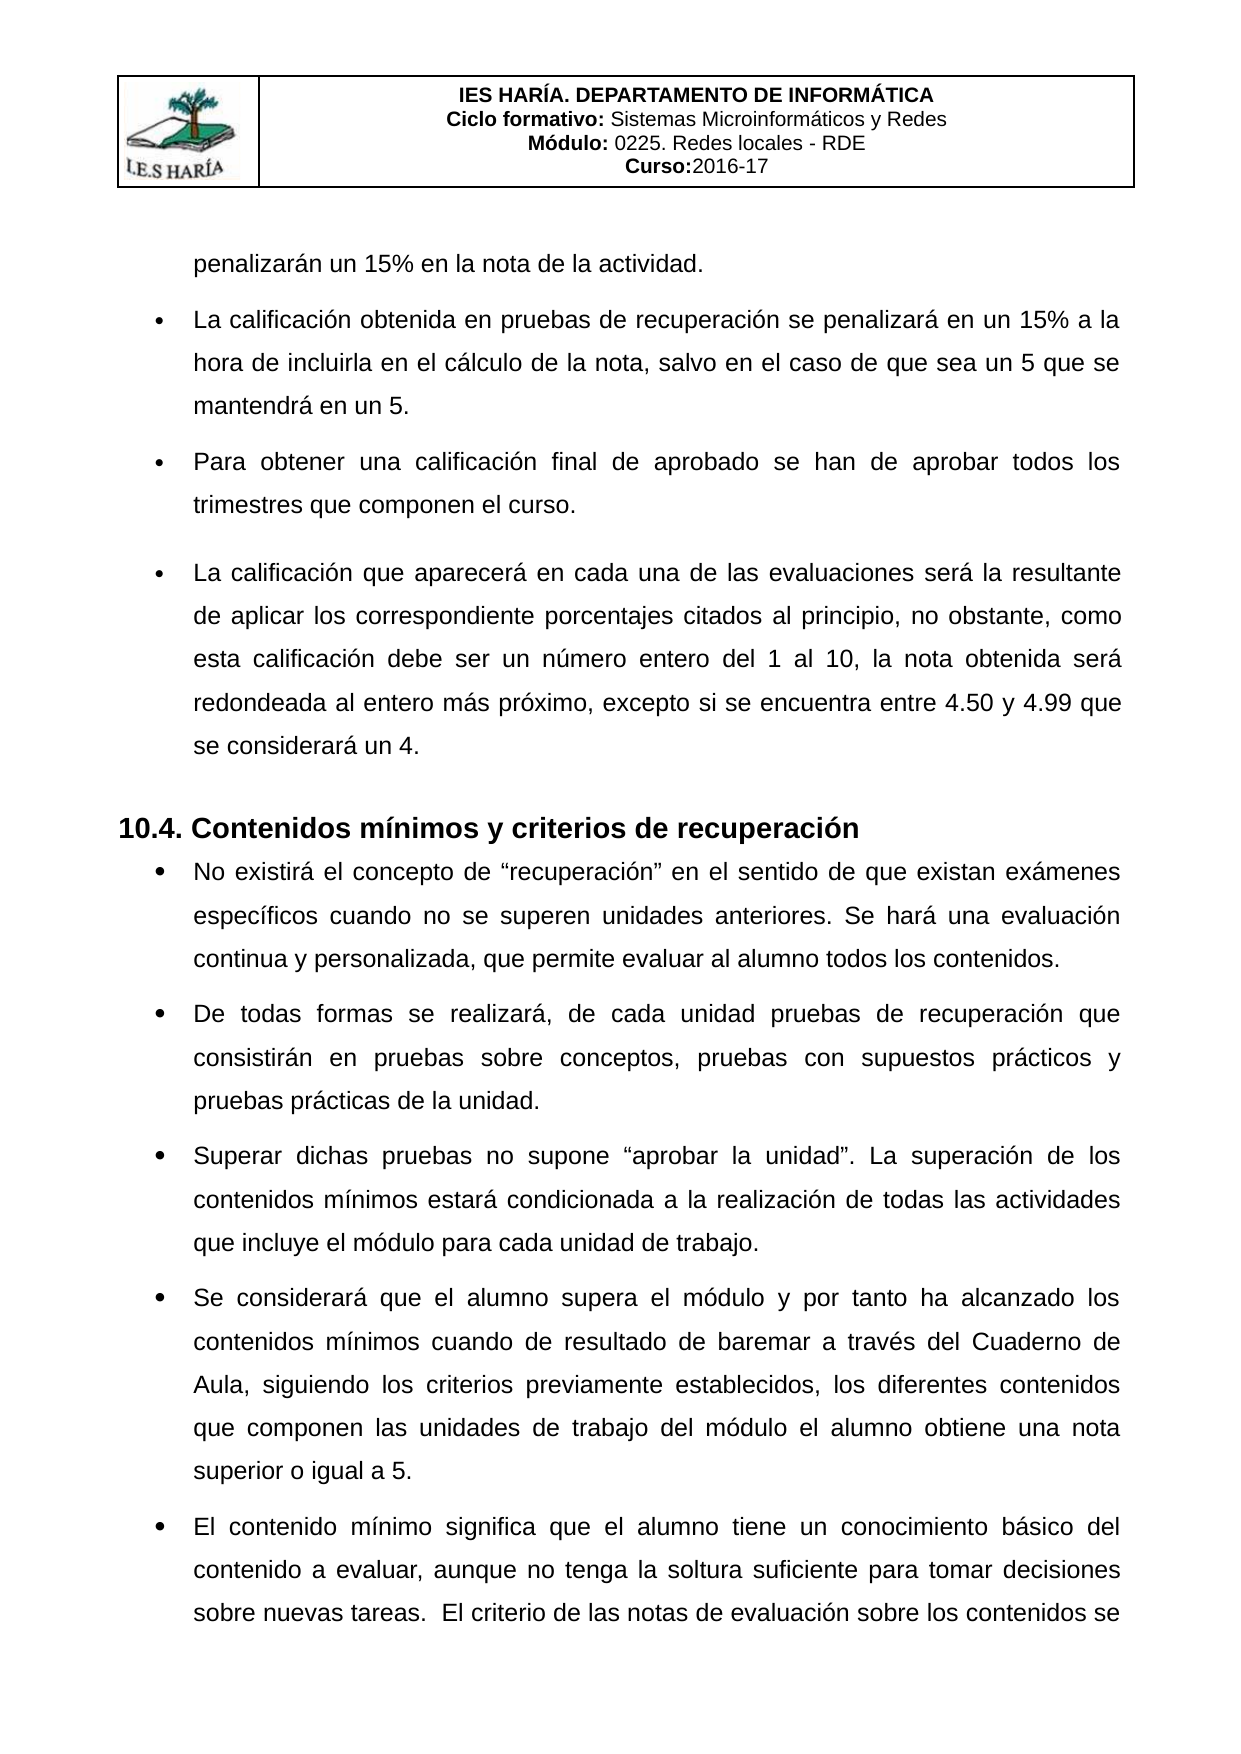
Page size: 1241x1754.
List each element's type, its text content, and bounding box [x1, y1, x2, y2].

subtitle 10.4. Contenidos mínimos y criterios de recuperación [118, 811, 1122, 845]
list Para obtener una calificación final de aprobado se han de aprobar todos los trimestres que componen el curso. [156, 447, 1122, 519]
list El contenido mínimo significa que el alumno tiene un conocimiento básico del contenido a evaluar, aunque no tenga la soltura suficiente para tomar decisiones sobre nuevas tareas. El criterio de las notas de evaluación sobre los contenidos se [156, 1512, 1122, 1627]
list Superar dichas pruebas no supone “aprobar la unidad”. La superación de los contenidos mínimos estará condicionada a la realización de todas las actividades que incluye el módulo para cada unidad de trabajo. [156, 1141, 1122, 1256]
list La calificación que aparecerá en cada una de las evaluaciones será la resultante de aplicar los correspondiente porcentajes citados al principio, no obstante, como esta calificación debe ser un número entero del 1 al 10, la nota obtenida será redondeada al entero más próximo, excepto si se encuentra entre 4.50 y 4.99 que se considerará un 4. [156, 558, 1122, 759]
list La calificación obtenida en pruebas de recuperación se penalizará en un 15% a la hora de incluirla en el cálculo de la nota, salvo en el caso de que sea un 5 que se mantendrá en un 5. [156, 305, 1122, 420]
list De todas formas se realizará, de cada unidad pruebas de recuperación que consistirán en pruebas sobre conceptos, pruebas con supuestos prácticos y pruebas prácticas de la unidad. [156, 999, 1122, 1114]
picture [123, 82, 241, 180]
list Se considerará que el alumno supera el módulo y por tanto ha alcanzado los contenidos mínimos cuando de resultado de baremar a través del Cuaderno de Aula, siguiendo los criterios previamente establecidos, los diferentes contenidos que componen las unidades de trabajo del módulo el alumno obtiene una nota superior o igual a 5. [156, 1283, 1122, 1485]
list No existirá el concepto de “recuperación” en el sentido de que existan exámenes específicos cuando no se superen unidades anteriores. Se hará una evaluación continua y personalizada, que permite evaluar al alumno todos los contenidos. [156, 857, 1122, 972]
list penalizarán un 15% en la nota de la actividad. [156, 249, 1122, 278]
